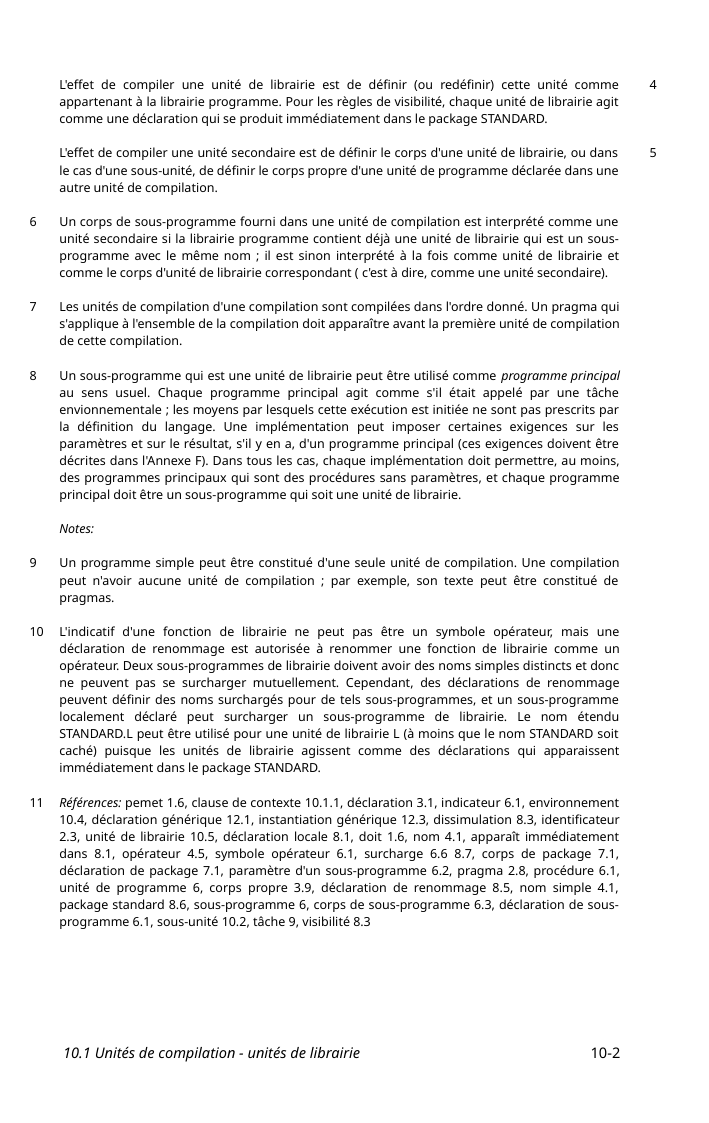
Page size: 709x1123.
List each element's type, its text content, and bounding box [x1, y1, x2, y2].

text Références: pemet 1.6, clause de contexte 10.1.1, déclaration 3.1, indicateur 6.1, environnement 10.4, déclaration générique 12.1, instantiation générique 12.3, dissimulation 8.3, identificateur 2.3, unité de librairie 10.5, déclaration locale 8.1, doit 1.6, nom 4.1, apparaît immédiatement dans 8.1, opérateur 4.5, symbole opérateur 6.1, surcharge 6.6 8.7, corps de package 7.1, déclaration de package 7.1, paramètre d'un sous-programme 6.2, pragma 2.8, procédure 6.1, unité de programme 6, corps propre 3.9, déclaration de renommage 8.5, nom simple 4.1, package standard 8.6, sous-programme 6, corps de sous-programme 6.3, déclaration de sous-programme 6.1, sous-unité 10.2, tâche 9, visibilité 8.3 [59, 794, 620, 930]
text L'indicatif d'une fonction de librairie ne peut pas être un symbole opérateur, mais une déclaration de renommage est autorisée à renommer une fonction de librairie comme un opérateur. Deux sous-programmes de librairie doivent avoir des noms simples distincts et donc ne peuvent pas se surcharger mutuellement. Cependant, des déclarations de renommage peuvent définir des noms surchargés pour de tels sous-programmes, et un sous-programme localement déclaré peut surcharger un sous-programme de librairie. Le nom étendu STANDARD.L peut être utilisé pour une unité de librairie L (à moins que le nom STANDARD soit caché) puisque les unités de librairie agissent comme des déclarations qui apparaissent immédiatement dans le package STANDARD. [59, 623, 620, 777]
text Notes: [59, 520, 620, 537]
text Un programme simple peut être constitué d'une seule unité de compilation. Une compilation peut n'avoir aucune unité de compilation ; par exemple, son texte peut être constitué de pragmas. [59, 554, 620, 606]
text L'effet de compiler une unité de librairie est de définir (ou redéfinir) cette unité comme appartenant à la librairie programme. Pour les règles de visibilité, chaque unité de librairie agit comme une déclaration qui se produit immédiatement dans le package STANDARD. [59, 76, 620, 127]
text Les unités de compilation d'une compilation sont compilées dans l'ordre donné. Un pragma qui s'applique à l'ensemble de la compilation doit apparaître avant la première unité de compilation de cette compilation. [59, 298, 620, 349]
text L'effet de compiler une unité secondaire est de définir le corps d'une unité de librairie, ou dans le cas d'une sous-unité, de définir le corps propre d'une unité de programme déclarée dans une autre unité de compilation. [59, 144, 620, 196]
text Un sous-programme qui est une unité de librairie peut être utilisé comme programme principal au sens usuel. Chaque programme principal agit comme s'il était appelé par une tâche envionnementale ; les moyens par lesquels cette exécution est initiée ne sont pas prescrits par la définition du langage. Une implémentation peut imposer certaines exigences sur les paramètres et sur le résultat, s'il y en a, d'un programme principal (ces exigences doivent être décrites dans l'Annexe F). Dans tous les cas, chaque implémentation doit permettre, au moins, des programmes principaux qui sont des procédures sans paramètres, et chaque programme principal doit être un sous-programme qui soit une unité de librairie. [59, 367, 620, 503]
text Un corps de sous-programme fourni dans une unité de compilation est interprété comme une unité secondaire si la librairie programme contient déjà une unité de librairie qui est un sous-programme avec le même nom ; il est sinon interprété à la fois comme unité de librairie et comme le corps d'unité de librairie correspondant ( c'est à dire, comme une unité secondaire). [59, 213, 620, 281]
